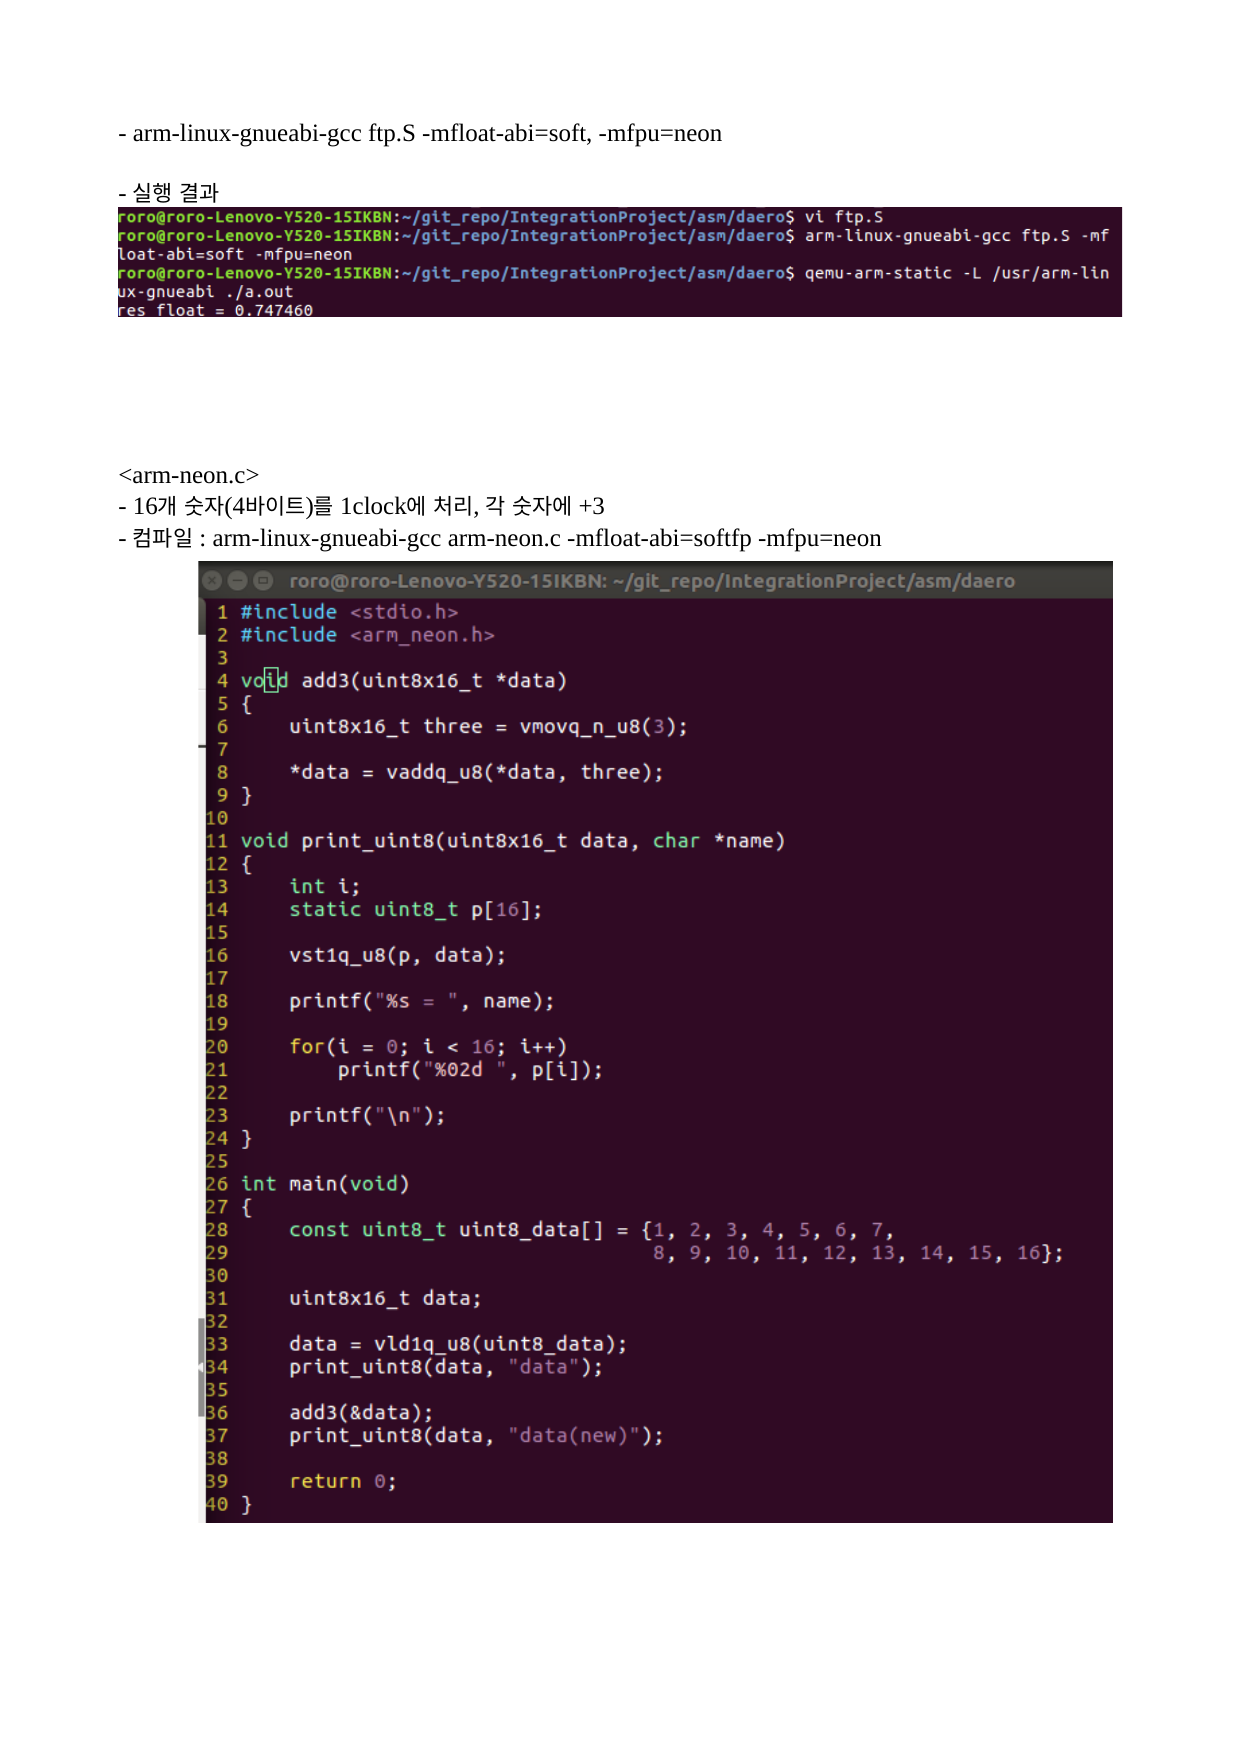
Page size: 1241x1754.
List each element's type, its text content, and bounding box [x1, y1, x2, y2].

text - 16개 숫자(4바이트)를 1clock에 처리, 각 숫자에 +3 [118, 489, 1122, 521]
text <arm-neon.c> [118, 460, 1122, 489]
picture [118, 207, 1123, 317]
text - 컴파일 : arm-linux-gnueabi-gcc arm-neon.c -mfloat-abi=softfp -mfpu=neon [118, 521, 1122, 552]
text - arm-linux-gnueabi-gcc ftp.S -mfloat-abi=soft, -mfpu=neon [118, 118, 1122, 147]
picture [198, 561, 1113, 1523]
text - 실행 결과 [118, 176, 1122, 207]
